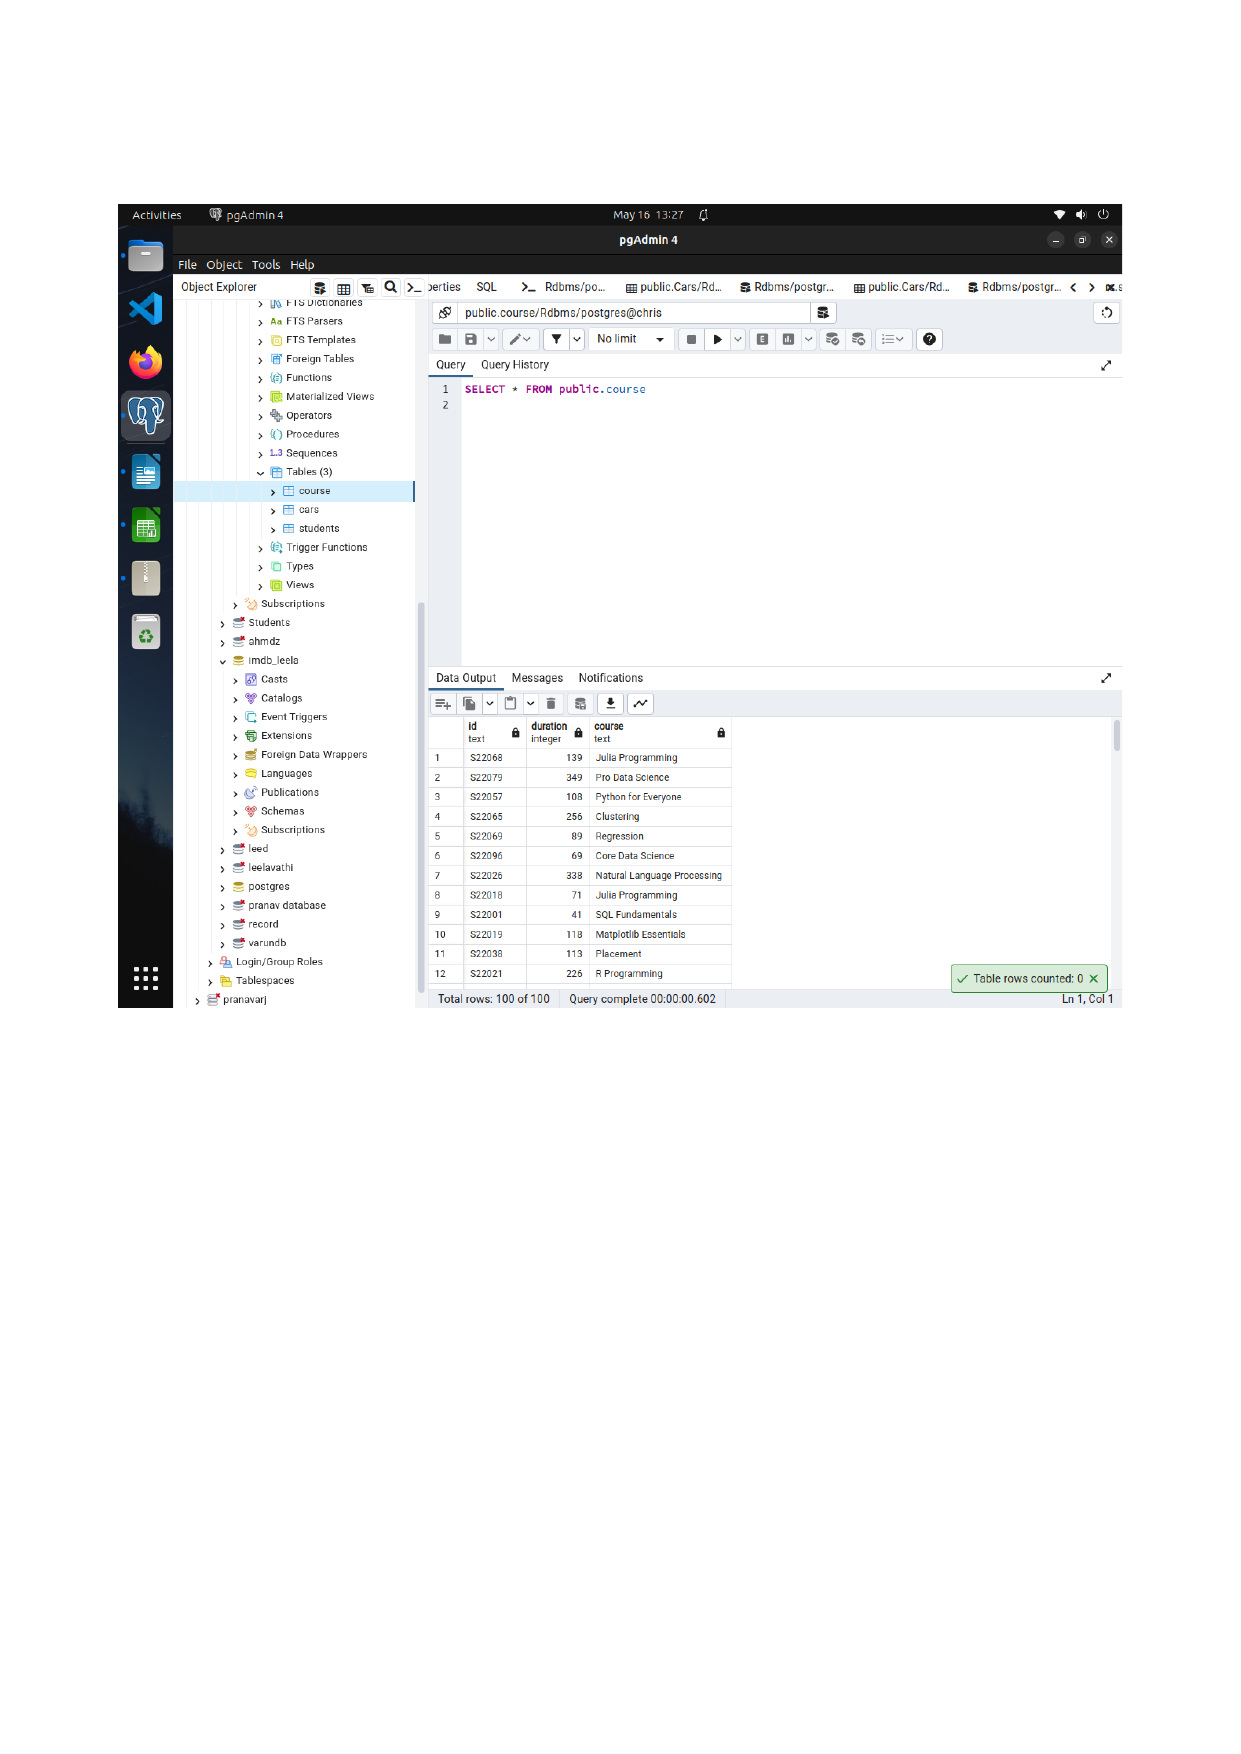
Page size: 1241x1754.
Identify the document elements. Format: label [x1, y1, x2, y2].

picture [118, 204, 1123, 1008]
